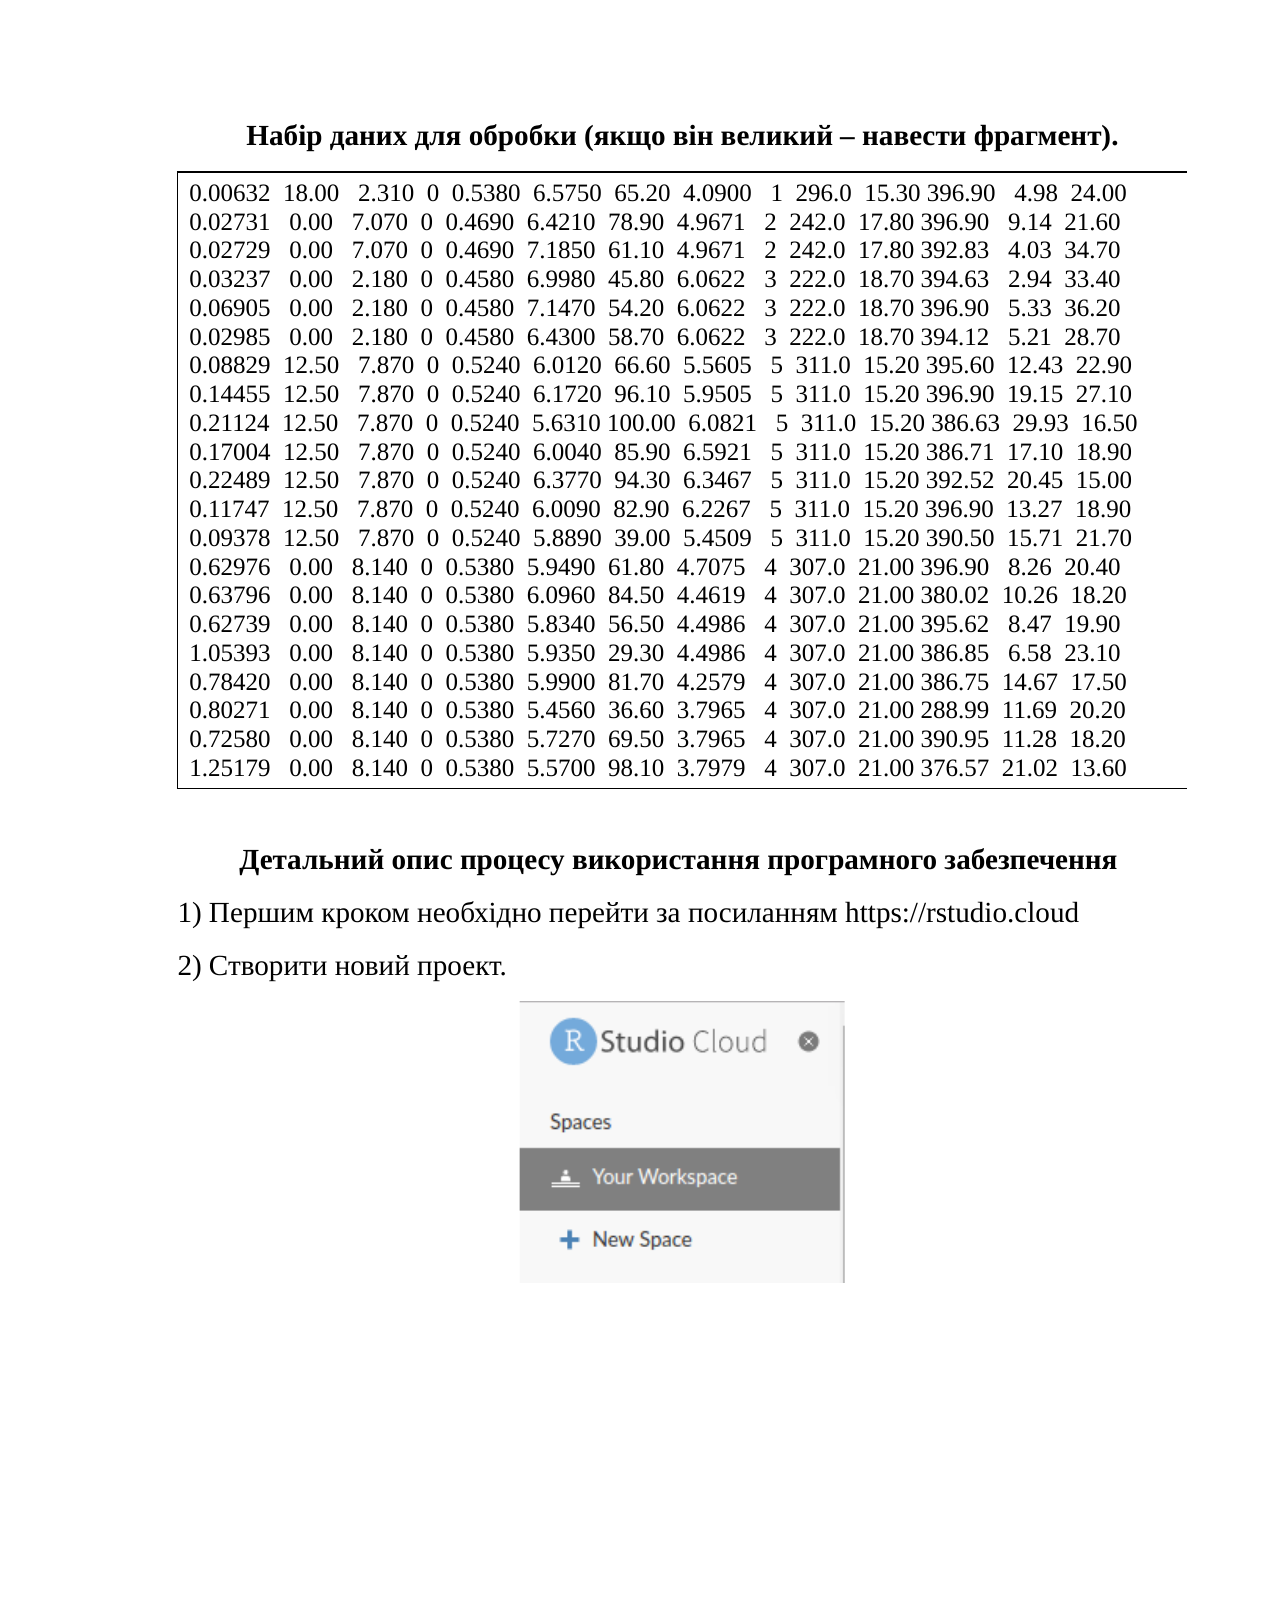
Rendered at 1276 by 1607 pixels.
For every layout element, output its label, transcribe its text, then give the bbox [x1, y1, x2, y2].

text Детальний опис процесу використання програмного забезпечення [177, 842, 1187, 875]
text 1) Першим кроком необхідно перейти за посиланням https://rstudio.cloud [177, 895, 1187, 928]
text Набір даних для обробки (якщо він великий – навести фрагмент). [177, 118, 1187, 152]
table_header 0.00632 18.00 2.310 0 0.5380 6.5750 65.20 4.0900 1 296.0 15.30 396.90 4.98 24.00 0.02731 0.00 7.070 0 0.4690 6.4210 78.90 4.9671 2 242.0 17.80 396.90 9.14 21.60 0.02729 0.00 7.070 0 0.4690 7.1850 61.10 4.9671 2 242.0 17.80 392.83 4.03 34.70 0.03237 0.00 2.180 0 0.4580 6.9980 45.80 6.0622 3 222.0 18.70 394.63 2.94 33.40 0.06905 0.00 2.180 0 0.4580 7.1470 54.20 6.0622 3 222.0 18.70 396.90 5.33 36.20 0.02985 0.00 2.180 0 0.4580 6.4300 58.70 6.0622 3 222.0 18.70 394.12 5.21 28.70 0.08829 12.50 7.870 0 0.5240 6.0120 66.60 5.5605 5 311.0 15.20 395.60 12.43 22.90 0.14455 12.50 7.870 0 0.5240 6.1720 96.10 5.9505 5 311.0 15.20 396.90 19.15 27.10 0.21124 12.50 7.870 0 0.5240 5.6310 100.00 6.0821 5 311.0 15.20 386.63 29.93 16.50 0.17004 12.50 7.870 0 0.5240 6.0040 85.90 6.5921 5 311.0 15.20 386.71 17.10 18.90 0.22489 12.50 7.870 0 0.5240 6.3770 94.30 6.3467 5 311.0 15.20 392.52 20.45 15.00 0.11747 12.50 7.870 0 0.5240 6.0090 82.90 6.2267 5 311.0 15.20 396.90 13.27 18.90 0.09378 12.50 7.870 0 0.5240 5.8890 39.00 5.4509 5 311.0 15.20 390.50 15.71 21.70 0.62976 0.00 8.140 0 0.5380 5.9490 61.80 4.7075 4 307.0 21.00 396.90 8.26 20.40 0.63796 0.00 8.140 0 0.5380 6.0960 84.50 4.4619 4 307.0 21.00 380.02 10.26 18.20 0.62739 0.00 8.140 0 0.5380 5.8340 56.50 4.4986 4 307.0 21.00 395.62 8.47 19.90 1.05393 0.00 8.140 0 0.5380 5.9350 29.30 4.4986 4 307.0 21.00 386.85 6.58 23.10 0.78420 0.00 8.140 0 0.5380 5.9900 81.70 4.2579 4 307.0 21.00 386.75 14.67 17.50 0.80271 0.00 8.140 0 0.5380 5.4560 36.60 3.7965 4 307.0 21.00 288.99 11.69 20.20 0.72580 0.00 8.140 0 0.5380 5.7270 69.50 3.7965 4 307.0 21.00 390.95 11.28 18.20 1.25179 0.00 8.140 0 0.5380 5.5700 98.10 3.7979 4 307.0 21.00 376.57 21.02 13.60 [178, 173, 1187, 788]
text 2) Створити новий проект. [177, 948, 1187, 982]
picture [519, 1001, 845, 1283]
